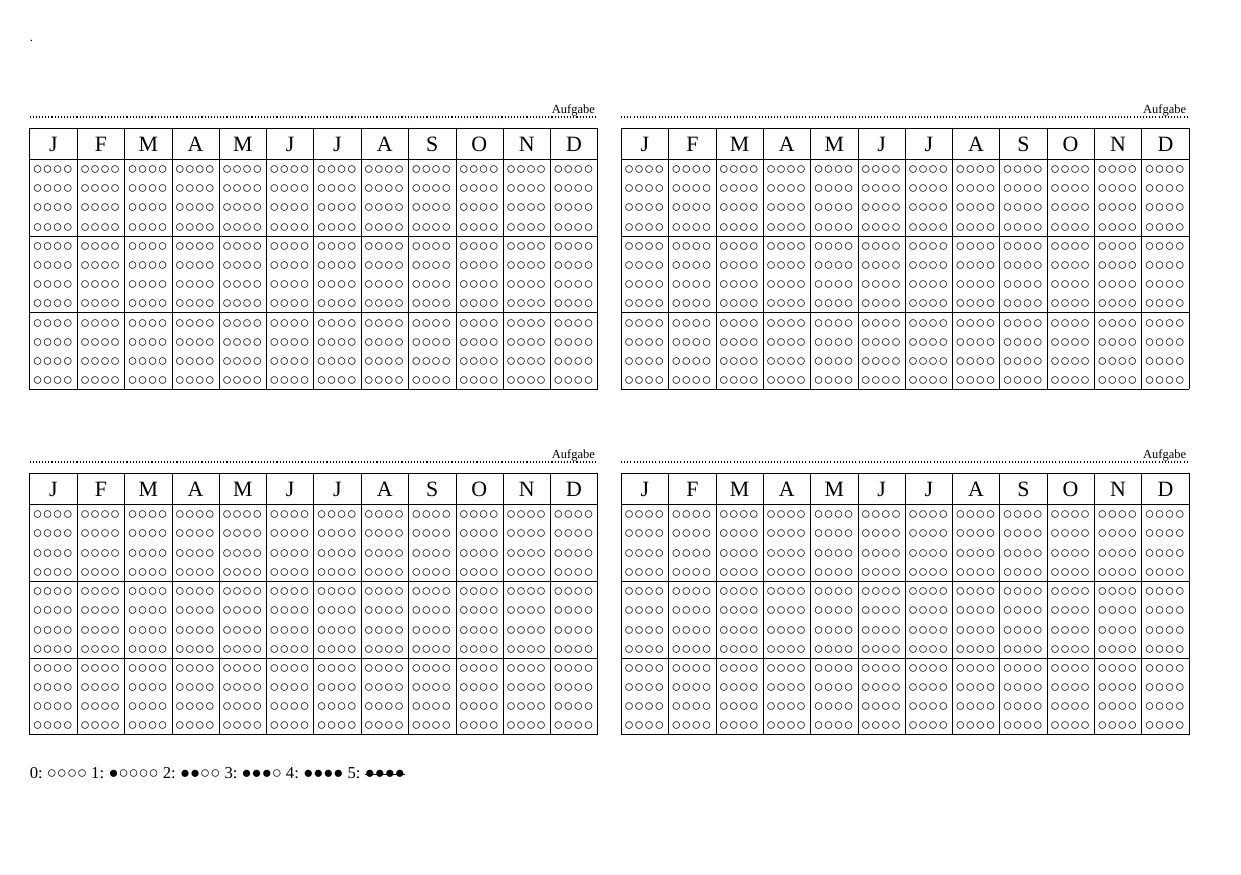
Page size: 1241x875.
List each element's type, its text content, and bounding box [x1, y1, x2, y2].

table_cell J [267, 129, 313, 159]
table_cell A [764, 474, 810, 504]
table_cell D [551, 474, 597, 504]
table_cell ○○○○ ○○○○ ○○○○ ○○○○ [622, 160, 668, 236]
table_cell ○○○○ ○○○○ ○○○○ ○○○○ [1142, 505, 1189, 581]
table_cell [124, 461, 172, 473]
table_cell O [457, 129, 503, 159]
table_cell ○○○○ ○○○○ ○○○○ ○○○○ [504, 160, 550, 236]
table_cell ○○○○ ○○○○ ○○○○ ○○○○ [764, 582, 810, 658]
table_cell ○○○○ ○○○○ ○○○○ ○○○○ [622, 237, 668, 312]
table_cell ○○○○ ○○○○ ○○○○ ○○○○ [267, 582, 313, 658]
table_cell ○○○○ ○○○○ ○○○○ ○○○○ [1048, 160, 1094, 236]
table_cell N [504, 129, 550, 159]
table_cell ○○○○ ○○○○ ○○○○ ○○○○ [1142, 160, 1189, 236]
table_cell ○○○○ ○○○○ ○○○○ ○○○○ [220, 313, 266, 389]
table_header [598, 418, 621, 461]
table_cell ○○○○ ○○○○ ○○○○ ○○○○ [78, 659, 124, 734]
table_cell ○○○○ ○○○○ ○○○○ ○○○○ [457, 582, 503, 658]
table_cell [858, 116, 905, 127]
table_cell M [811, 474, 858, 504]
table_cell O [1048, 129, 1094, 159]
table_cell ○○○○ ○○○○ ○○○○ ○○○○ [1000, 160, 1047, 236]
table_cell ○○○○ ○○○○ ○○○○ ○○○○ [1000, 505, 1047, 581]
table_cell ○○○○ ○○○○ ○○○○ ○○○○ [953, 160, 999, 236]
table_cell ○○○○ ○○○○ ○○○○ ○○○○ [811, 237, 858, 312]
table_cell F [78, 129, 124, 159]
table_cell [763, 461, 810, 473]
table_cell ○○○○ ○○○○ ○○○○ ○○○○ [78, 160, 124, 236]
table_header Aufgabe [30, 418, 597, 461]
table_cell ○○○○ ○○○○ ○○○○ ○○○○ [30, 237, 77, 312]
table_cell ○○○○ ○○○○ ○○○○ ○○○○ [173, 505, 219, 581]
table_cell [763, 116, 810, 127]
table_cell ○○○○ ○○○○ ○○○○ ○○○○ [1095, 659, 1141, 734]
table_cell ○○○○ ○○○○ ○○○○ ○○○○ [173, 237, 219, 312]
table_cell ○○○○ ○○○○ ○○○○ ○○○○ [409, 582, 456, 658]
table_cell J [30, 129, 77, 159]
table_cell ○○○○ ○○○○ ○○○○ ○○○○ [764, 505, 810, 581]
table_cell [1141, 116, 1189, 127]
table_cell ○○○○ ○○○○ ○○○○ ○○○○ [314, 313, 361, 389]
table_cell A [764, 129, 810, 159]
table_cell J [30, 474, 77, 504]
table_cell ○○○○ ○○○○ ○○○○ ○○○○ [1000, 313, 1047, 389]
table_cell ○○○○ ○○○○ ○○○○ ○○○○ [859, 582, 905, 658]
table_cell ○○○○ ○○○○ ○○○○ ○○○○ [457, 160, 503, 236]
table_cell J [906, 129, 952, 159]
table_cell ○○○○ ○○○○ ○○○○ ○○○○ [764, 237, 810, 312]
table_cell ○○○○ ○○○○ ○○○○ ○○○○ [504, 659, 550, 734]
table_cell ○○○○ ○○○○ ○○○○ ○○○○ [362, 505, 408, 581]
text . [29, 29, 1211, 44]
table_cell ○○○○ ○○○○ ○○○○ ○○○○ [125, 160, 172, 236]
table_cell [172, 116, 219, 127]
table_cell ○○○○ ○○○○ ○○○○ ○○○○ [362, 659, 408, 734]
table_cell ○○○○ ○○○○ ○○○○ ○○○○ [409, 237, 456, 312]
table_cell ○○○○ ○○○○ ○○○○ ○○○○ [859, 659, 905, 734]
table_cell [668, 116, 716, 127]
table_cell ○○○○ ○○○○ ○○○○ ○○○○ [953, 582, 999, 658]
table_cell S [409, 474, 456, 504]
table_cell [598, 236, 621, 312]
table_cell ○○○○ ○○○○ ○○○○ ○○○○ [1142, 237, 1189, 312]
table_cell ○○○○ ○○○○ ○○○○ ○○○○ [78, 313, 124, 389]
table_cell ○○○○ ○○○○ ○○○○ ○○○○ [220, 160, 266, 236]
table_cell ○○○○ ○○○○ ○○○○ ○○○○ [717, 237, 763, 312]
table_cell ○○○○ ○○○○ ○○○○ ○○○○ [906, 237, 952, 312]
table_cell ○○○○ ○○○○ ○○○○ ○○○○ [1142, 659, 1189, 734]
table_cell D [1142, 129, 1189, 159]
table_cell ○○○○ ○○○○ ○○○○ ○○○○ [362, 313, 408, 389]
table_cell [219, 116, 266, 127]
table_cell [172, 461, 219, 473]
table_cell ○○○○ ○○○○ ○○○○ ○○○○ [669, 313, 716, 389]
table_cell ○○○○ ○○○○ ○○○○ ○○○○ [1000, 237, 1047, 312]
table_cell ○○○○ ○○○○ ○○○○ ○○○○ [362, 160, 408, 236]
table_cell ○○○○ ○○○○ ○○○○ ○○○○ [125, 237, 172, 312]
table_cell ○○○○ ○○○○ ○○○○ ○○○○ [1095, 160, 1141, 236]
table_cell ○○○○ ○○○○ ○○○○ ○○○○ [811, 582, 858, 658]
table_cell ○○○○ ○○○○ ○○○○ ○○○○ [551, 505, 597, 581]
table_cell ○○○○ ○○○○ ○○○○ ○○○○ [1048, 582, 1094, 658]
table_cell [621, 116, 668, 127]
table_cell ○○○○ ○○○○ ○○○○ ○○○○ [1095, 313, 1141, 389]
table_cell [314, 116, 361, 127]
table_cell [361, 461, 408, 473]
table_cell J [622, 474, 668, 504]
table_cell [905, 116, 952, 127]
table_cell [503, 461, 550, 473]
table_cell ○○○○ ○○○○ ○○○○ ○○○○ [267, 659, 313, 734]
table_cell [77, 461, 124, 473]
table_cell ○○○○ ○○○○ ○○○○ ○○○○ [551, 160, 597, 236]
table_cell [598, 159, 621, 236]
table_cell N [1095, 129, 1141, 159]
table_cell A [362, 474, 408, 504]
text 0: ○○○○ 1: ●○○○○ 2: ●●○○ 3: ●●●○ 4: ●●●● 5: ●●●● [29, 763, 1211, 782]
table_cell N [504, 474, 550, 504]
table_cell ○○○○ ○○○○ ○○○○ ○○○○ [125, 582, 172, 658]
table_cell [1141, 461, 1189, 473]
table_cell ○○○○ ○○○○ ○○○○ ○○○○ [362, 237, 408, 312]
table_cell ○○○○ ○○○○ ○○○○ ○○○○ [859, 505, 905, 581]
table_cell ○○○○ ○○○○ ○○○○ ○○○○ [1000, 582, 1047, 658]
table_cell ○○○○ ○○○○ ○○○○ ○○○○ [267, 313, 313, 389]
table_cell ○○○○ ○○○○ ○○○○ ○○○○ [953, 505, 999, 581]
table_cell ○○○○ ○○○○ ○○○○ ○○○○ [717, 582, 763, 658]
table_cell ○○○○ ○○○○ ○○○○ ○○○○ [811, 505, 858, 581]
table_cell [598, 504, 621, 581]
table_cell ○○○○ ○○○○ ○○○○ ○○○○ [267, 160, 313, 236]
table_cell ○○○○ ○○○○ ○○○○ ○○○○ [953, 237, 999, 312]
table_cell ○○○○ ○○○○ ○○○○ ○○○○ [1095, 237, 1141, 312]
table_cell ○○○○ ○○○○ ○○○○ ○○○○ [622, 659, 668, 734]
table_cell N [1095, 474, 1141, 504]
table_cell ○○○○ ○○○○ ○○○○ ○○○○ [220, 237, 266, 312]
table_cell ○○○○ ○○○○ ○○○○ ○○○○ [314, 160, 361, 236]
table_cell ○○○○ ○○○○ ○○○○ ○○○○ [314, 659, 361, 734]
table_cell [1047, 116, 1094, 127]
table_cell O [1048, 474, 1094, 504]
table_cell A [953, 474, 999, 504]
table_cell ○○○○ ○○○○ ○○○○ ○○○○ [669, 505, 716, 581]
table_cell ○○○○ ○○○○ ○○○○ ○○○○ [551, 313, 597, 389]
table_cell [598, 658, 621, 734]
table_cell O [457, 474, 503, 504]
table_cell ○○○○ ○○○○ ○○○○ ○○○○ [504, 237, 550, 312]
table_cell A [953, 129, 999, 159]
table_cell [598, 312, 621, 389]
table_cell ○○○○ ○○○○ ○○○○ ○○○○ [78, 237, 124, 312]
table_cell ○○○○ ○○○○ ○○○○ ○○○○ [717, 505, 763, 581]
table_cell ○○○○ ○○○○ ○○○○ ○○○○ [78, 505, 124, 581]
table_cell ○○○○ ○○○○ ○○○○ ○○○○ [906, 582, 952, 658]
table_cell F [669, 129, 716, 159]
table_cell ○○○○ ○○○○ ○○○○ ○○○○ [622, 582, 668, 658]
table_cell ○○○○ ○○○○ ○○○○ ○○○○ [811, 313, 858, 389]
table_cell ○○○○ ○○○○ ○○○○ ○○○○ [1048, 505, 1094, 581]
table_cell ○○○○ ○○○○ ○○○○ ○○○○ [220, 582, 266, 658]
table_cell ○○○○ ○○○○ ○○○○ ○○○○ [717, 160, 763, 236]
table_cell [905, 461, 952, 473]
table_cell [716, 461, 763, 473]
table_cell ○○○○ ○○○○ ○○○○ ○○○○ [314, 237, 361, 312]
table_cell J [314, 474, 361, 504]
table_cell ○○○○ ○○○○ ○○○○ ○○○○ [30, 582, 77, 658]
table_cell J [906, 474, 952, 504]
table_cell ○○○○ ○○○○ ○○○○ ○○○○ [1000, 659, 1047, 734]
table_cell [598, 128, 621, 159]
table_cell ○○○○ ○○○○ ○○○○ ○○○○ [30, 659, 77, 734]
table_cell ○○○○ ○○○○ ○○○○ ○○○○ [953, 313, 999, 389]
table_cell [598, 116, 621, 127]
table_cell ○○○○ ○○○○ ○○○○ ○○○○ [314, 582, 361, 658]
table_cell S [1000, 129, 1047, 159]
table_cell J [622, 129, 668, 159]
table_cell ○○○○ ○○○○ ○○○○ ○○○○ [267, 237, 313, 312]
table_cell [456, 461, 503, 473]
table_cell M [220, 474, 266, 504]
table_cell ○○○○ ○○○○ ○○○○ ○○○○ [457, 237, 503, 312]
table_cell ○○○○ ○○○○ ○○○○ ○○○○ [1142, 582, 1189, 658]
table_header Aufgabe [30, 73, 597, 116]
table_header [598, 73, 621, 116]
table_cell F [78, 474, 124, 504]
table_cell ○○○○ ○○○○ ○○○○ ○○○○ [409, 659, 456, 734]
table_cell [314, 461, 361, 473]
table_cell ○○○○ ○○○○ ○○○○ ○○○○ [78, 582, 124, 658]
table_cell ○○○○ ○○○○ ○○○○ ○○○○ [551, 237, 597, 312]
table_cell M [220, 129, 266, 159]
table_cell J [859, 474, 905, 504]
table_cell ○○○○ ○○○○ ○○○○ ○○○○ [457, 313, 503, 389]
table_cell ○○○○ ○○○○ ○○○○ ○○○○ [669, 160, 716, 236]
table_cell ○○○○ ○○○○ ○○○○ ○○○○ [953, 659, 999, 734]
table_cell [858, 461, 905, 473]
table_cell ○○○○ ○○○○ ○○○○ ○○○○ [717, 659, 763, 734]
table_cell ○○○○ ○○○○ ○○○○ ○○○○ [764, 659, 810, 734]
table_cell [598, 473, 621, 504]
table_cell ○○○○ ○○○○ ○○○○ ○○○○ [859, 160, 905, 236]
table_header Aufgabe [621, 418, 1189, 461]
table_cell A [362, 129, 408, 159]
table_cell [716, 116, 763, 127]
table_cell ○○○○ ○○○○ ○○○○ ○○○○ [30, 160, 77, 236]
table_cell [1047, 461, 1094, 473]
table_cell ○○○○ ○○○○ ○○○○ ○○○○ [30, 505, 77, 581]
table_cell ○○○○ ○○○○ ○○○○ ○○○○ [764, 160, 810, 236]
table_cell A [173, 129, 219, 159]
table_cell [361, 116, 408, 127]
table_cell ○○○○ ○○○○ ○○○○ ○○○○ [1048, 237, 1094, 312]
table_cell [550, 461, 597, 473]
table_cell ○○○○ ○○○○ ○○○○ ○○○○ [1048, 313, 1094, 389]
table_cell ○○○○ ○○○○ ○○○○ ○○○○ [173, 582, 219, 658]
table_cell D [551, 129, 597, 159]
table_cell A [173, 474, 219, 504]
table_cell S [1000, 474, 1047, 504]
table_cell [810, 461, 858, 473]
table_cell ○○○○ ○○○○ ○○○○ ○○○○ [1142, 313, 1189, 389]
table_cell ○○○○ ○○○○ ○○○○ ○○○○ [220, 659, 266, 734]
table_cell ○○○○ ○○○○ ○○○○ ○○○○ [173, 313, 219, 389]
table_cell ○○○○ ○○○○ ○○○○ ○○○○ [859, 237, 905, 312]
table_cell ○○○○ ○○○○ ○○○○ ○○○○ [859, 313, 905, 389]
table_cell ○○○○ ○○○○ ○○○○ ○○○○ [669, 659, 716, 734]
table_cell F [669, 474, 716, 504]
table_cell ○○○○ ○○○○ ○○○○ ○○○○ [30, 313, 77, 389]
table_cell [1000, 461, 1047, 473]
table_cell ○○○○ ○○○○ ○○○○ ○○○○ [906, 659, 952, 734]
table_cell ○○○○ ○○○○ ○○○○ ○○○○ [906, 160, 952, 236]
table_cell ○○○○ ○○○○ ○○○○ ○○○○ [551, 659, 597, 734]
table_cell [1094, 116, 1141, 127]
table_cell ○○○○ ○○○○ ○○○○ ○○○○ [764, 313, 810, 389]
table_cell ○○○○ ○○○○ ○○○○ ○○○○ [669, 582, 716, 658]
table_cell [952, 461, 999, 473]
table_cell J [267, 474, 313, 504]
table_cell ○○○○ ○○○○ ○○○○ ○○○○ [906, 313, 952, 389]
table_cell M [811, 129, 858, 159]
table_cell ○○○○ ○○○○ ○○○○ ○○○○ [314, 505, 361, 581]
table_cell ○○○○ ○○○○ ○○○○ ○○○○ [125, 505, 172, 581]
table_cell J [314, 129, 361, 159]
table_cell ○○○○ ○○○○ ○○○○ ○○○○ [457, 659, 503, 734]
table_cell D [1142, 474, 1189, 504]
table_cell ○○○○ ○○○○ ○○○○ ○○○○ [1095, 582, 1141, 658]
table_cell ○○○○ ○○○○ ○○○○ ○○○○ [811, 160, 858, 236]
table_cell [124, 116, 172, 127]
table_cell [456, 116, 503, 127]
table_cell ○○○○ ○○○○ ○○○○ ○○○○ [125, 313, 172, 389]
table_cell [550, 116, 597, 127]
table_cell [668, 461, 716, 473]
table_cell ○○○○ ○○○○ ○○○○ ○○○○ [504, 505, 550, 581]
table_cell M [717, 474, 763, 504]
table_cell [503, 116, 550, 127]
table_cell [30, 116, 77, 127]
table_cell [810, 116, 858, 127]
table_cell ○○○○ ○○○○ ○○○○ ○○○○ [504, 582, 550, 658]
table_cell ○○○○ ○○○○ ○○○○ ○○○○ [173, 659, 219, 734]
table_cell ○○○○ ○○○○ ○○○○ ○○○○ [267, 505, 313, 581]
table_cell ○○○○ ○○○○ ○○○○ ○○○○ [717, 313, 763, 389]
table_cell M [717, 129, 763, 159]
table_cell ○○○○ ○○○○ ○○○○ ○○○○ [220, 505, 266, 581]
table_cell M [125, 474, 172, 504]
table_cell ○○○○ ○○○○ ○○○○ ○○○○ [173, 160, 219, 236]
table_cell ○○○○ ○○○○ ○○○○ ○○○○ [906, 505, 952, 581]
table_cell ○○○○ ○○○○ ○○○○ ○○○○ [1095, 505, 1141, 581]
table_cell J [859, 129, 905, 159]
table_cell [598, 581, 621, 658]
table_cell ○○○○ ○○○○ ○○○○ ○○○○ [409, 313, 456, 389]
table_cell ○○○○ ○○○○ ○○○○ ○○○○ [551, 582, 597, 658]
table_cell [77, 116, 124, 127]
table_cell [621, 461, 668, 473]
table_cell ○○○○ ○○○○ ○○○○ ○○○○ [409, 505, 456, 581]
table_cell ○○○○ ○○○○ ○○○○ ○○○○ [457, 505, 503, 581]
table_cell ○○○○ ○○○○ ○○○○ ○○○○ [622, 313, 668, 389]
table_cell M [125, 129, 172, 159]
table_cell [952, 116, 999, 127]
table_cell [266, 461, 313, 473]
table_cell ○○○○ ○○○○ ○○○○ ○○○○ [504, 313, 550, 389]
table_cell ○○○○ ○○○○ ○○○○ ○○○○ [622, 505, 668, 581]
table_cell ○○○○ ○○○○ ○○○○ ○○○○ [669, 237, 716, 312]
table_cell ○○○○ ○○○○ ○○○○ ○○○○ [409, 160, 456, 236]
table_cell ○○○○ ○○○○ ○○○○ ○○○○ [125, 659, 172, 734]
table_cell S [409, 129, 456, 159]
table_cell [266, 116, 313, 127]
table_cell ○○○○ ○○○○ ○○○○ ○○○○ [362, 582, 408, 658]
table_cell [219, 461, 266, 473]
table_cell ○○○○ ○○○○ ○○○○ ○○○○ [1048, 659, 1094, 734]
table_cell [30, 461, 77, 473]
table_cell [598, 461, 621, 473]
table_cell [408, 116, 456, 127]
table_header Aufgabe [621, 73, 1189, 116]
table_cell [1094, 461, 1141, 473]
table_cell [1000, 116, 1047, 127]
table_cell ○○○○ ○○○○ ○○○○ ○○○○ [811, 659, 858, 734]
table_cell [408, 461, 456, 473]
